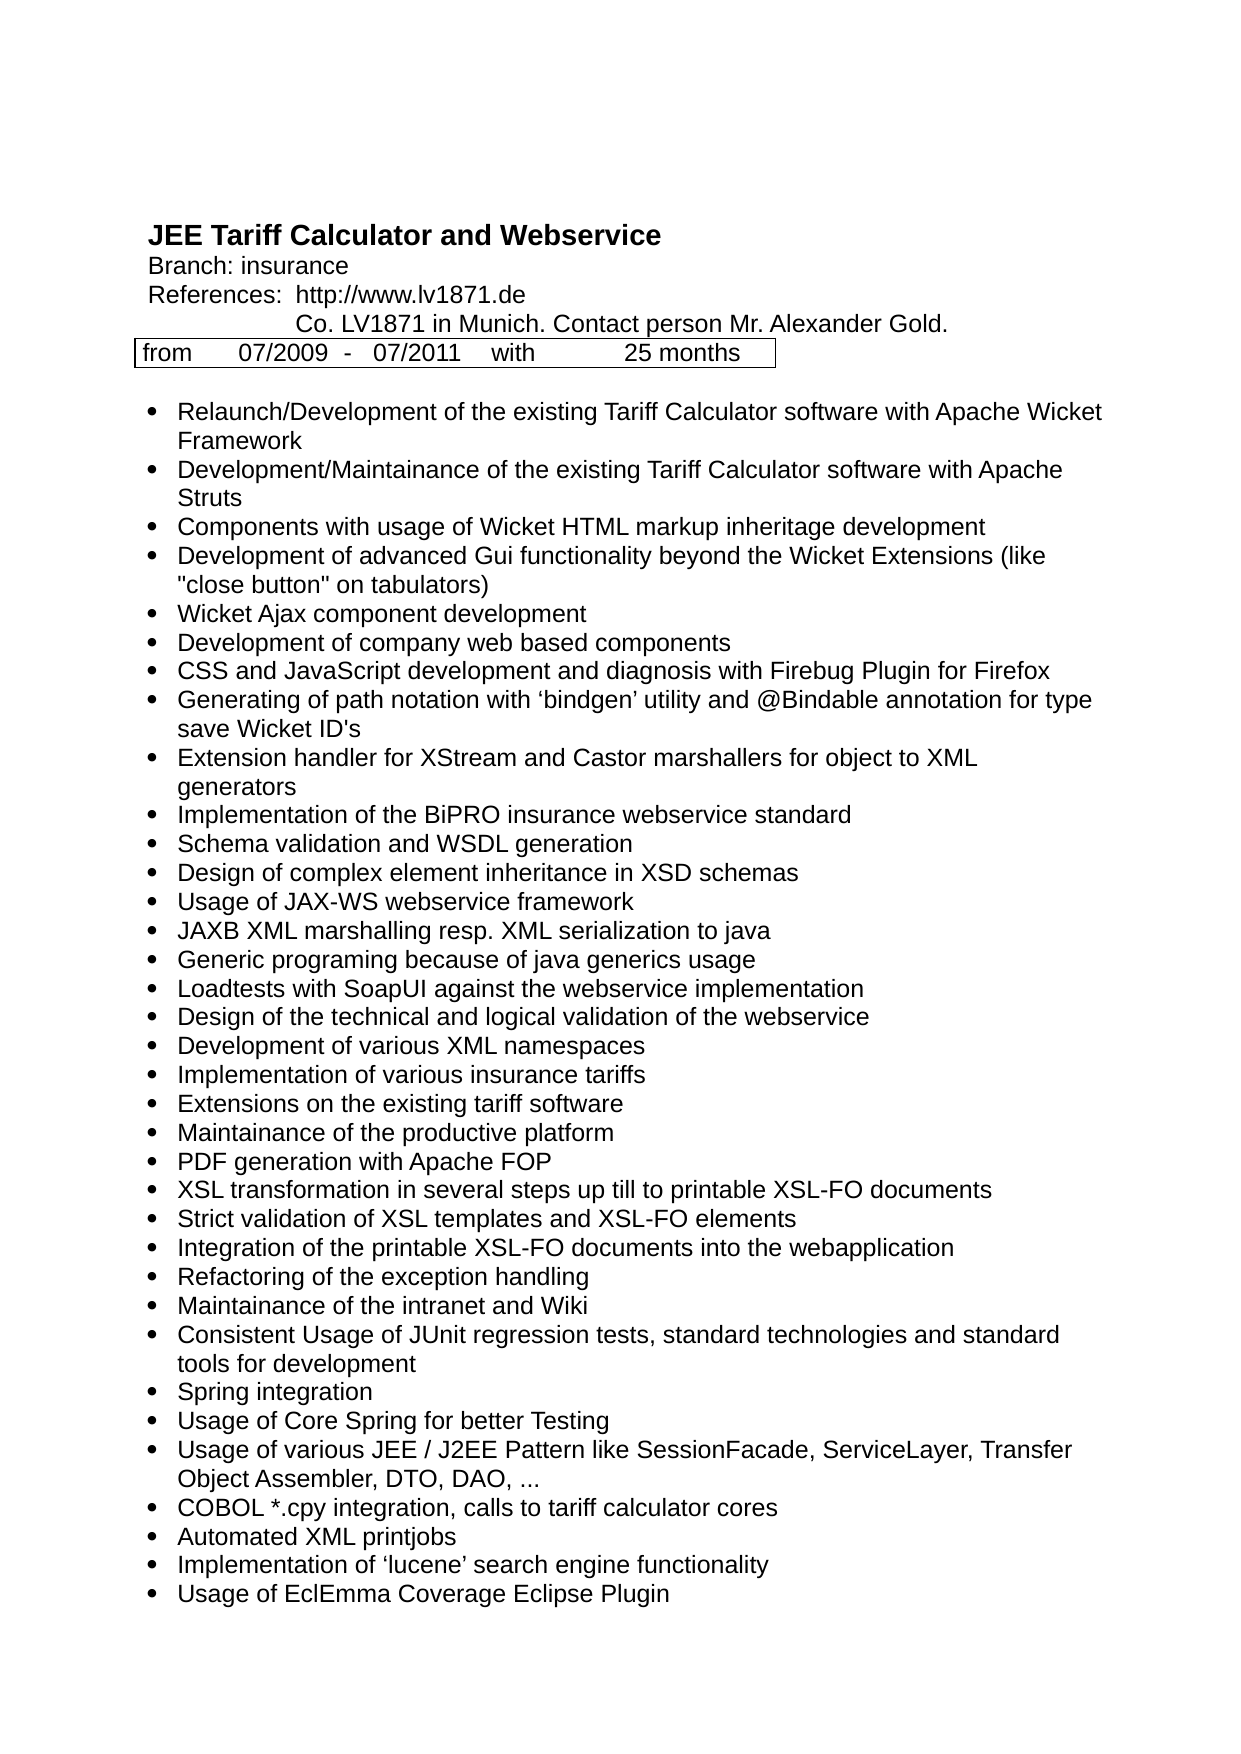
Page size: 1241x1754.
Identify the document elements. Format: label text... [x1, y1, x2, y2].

list Design of the technical and logical validation of the webservice [148, 1002, 1104, 1031]
list Schema validation and WSDL generation [148, 829, 1104, 858]
list XSL transformation in several steps up till to printable XSL-FO documents [148, 1176, 1104, 1204]
list Development/Maintainance of the existing Tariff Calculator software with Apache Struts [148, 454, 1104, 512]
list Relaunch/Development of the existing Tariff Calculator software with Apache Wicket Framework [148, 397, 1104, 454]
list Design of complex element inheritance in XSD schemas [148, 858, 1104, 887]
table_header 07/2009 [231, 339, 336, 367]
list Consistent Usage of JUnit regression tests, standard technologies and standard tools for development [148, 1320, 1104, 1377]
table_header 07/2011 [366, 339, 484, 367]
list CSS and JavaScript development and diagnosis with Firebug Plugin for Firefox [148, 656, 1104, 685]
list Generating of path notation with ‘bindgen’ utility and @Bindable annotation for type save Wicket ID's [148, 685, 1104, 743]
list Implementation of ‘lucene’ search engine functionality [148, 1550, 1104, 1579]
list Extensions on the existing tariff software [148, 1089, 1104, 1118]
table_header 25 months [617, 339, 775, 367]
list Usage of various JEE / J2EE Pattern like SessionFacade, ServiceLayer, Transfer Object Assembler, DTO, DAO, ... [148, 1435, 1104, 1493]
list JAXB XML marshalling resp. XML serialization to java [148, 916, 1104, 945]
list Maintainance of the productive platform [148, 1118, 1104, 1147]
list Generic programing because of java generics usage [148, 945, 1104, 973]
list Development of company web based components [148, 627, 1104, 656]
table_header with [484, 339, 617, 367]
list Maintainance of the intranet and Wiki [148, 1291, 1104, 1320]
subtitle JEE Tariff Calculator and Webservice [148, 218, 1104, 251]
list PDF generation with Apache FOP [148, 1147, 1104, 1176]
text Co. LV1871 in Munich. Contact person Mr. Alexander Gold. [221, 309, 1104, 337]
list Development of various XML namespaces [148, 1031, 1104, 1060]
list Integration of the printable XSL-FO documents into the webapplication [148, 1233, 1104, 1262]
list Extension handler for XStream and Castor marshallers for object to XML generators [148, 743, 1104, 800]
text Branch: insurance [148, 251, 1104, 280]
list Automated XML printjobs [148, 1522, 1104, 1550]
text References: http://www.lv1871.de [148, 280, 1104, 309]
list Usage of JAX-WS webservice framework [148, 887, 1104, 916]
table_header - [336, 339, 366, 367]
list Implementation of the BiPRO insurance webservice standard [148, 800, 1104, 829]
list Wicket Ajax component development [148, 599, 1104, 627]
list Development of advanced Gui functionality beyond the Wicket Extensions (like "close button" on tabulators) [148, 541, 1104, 599]
list Components with usage of Wicket HTML markup inheritage development [148, 512, 1104, 541]
list Usage of EclEmma Coverage Eclipse Plugin [148, 1579, 1104, 1608]
list Refactoring of the exception handling [148, 1262, 1104, 1291]
list Loadtests with SoapUI against the webservice implementation [148, 973, 1104, 1002]
list Implementation of various insurance tariffs [148, 1060, 1104, 1089]
list Usage of Core Spring for better Testing [148, 1406, 1104, 1435]
list COBOL *.cpy integration, calls to tariff calculator cores [148, 1493, 1104, 1522]
table_header from [136, 339, 231, 367]
list Spring integration [148, 1377, 1104, 1406]
list Strict validation of XSL templates and XSL-FO elements [148, 1204, 1104, 1233]
